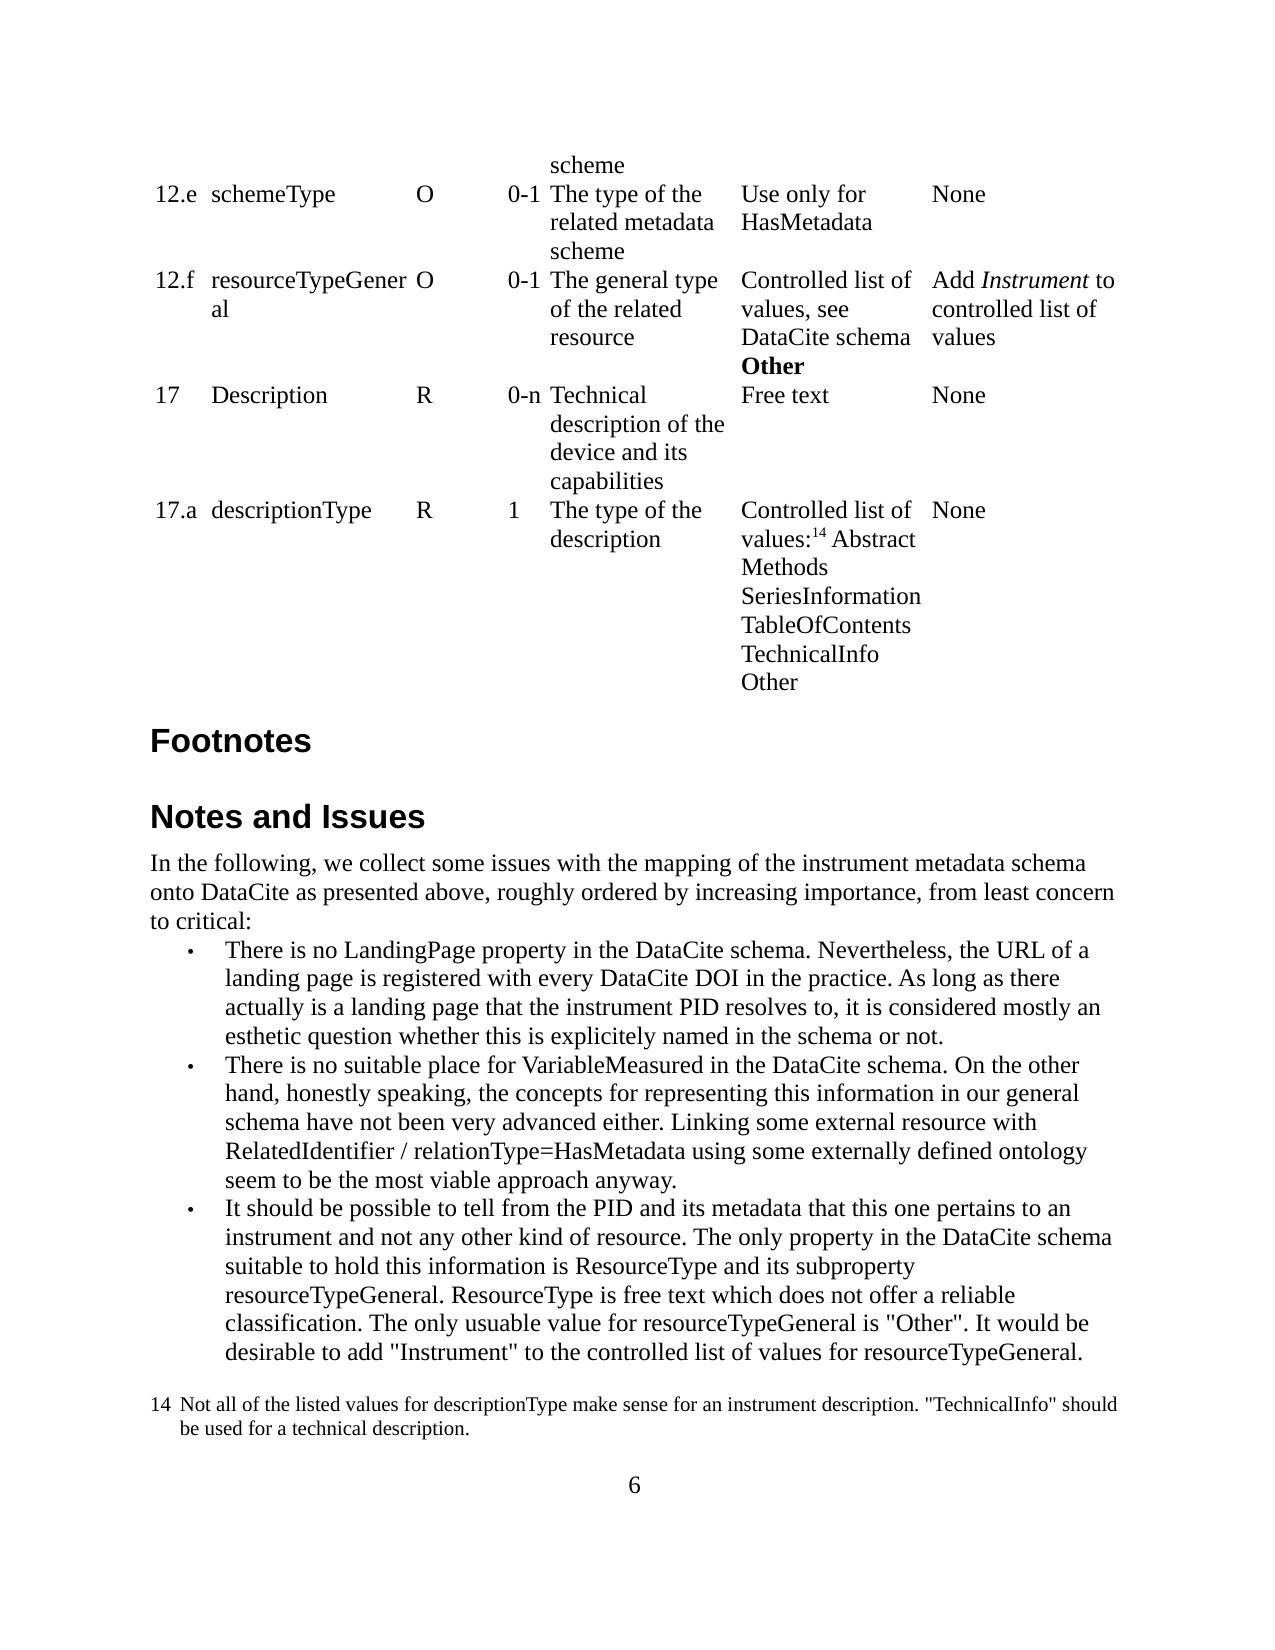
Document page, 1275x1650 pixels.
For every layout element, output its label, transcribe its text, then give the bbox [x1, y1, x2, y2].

table_cell [927, 150, 1125, 179]
subtitle Notes and Issues [150, 797, 1125, 836]
table_cell descriptionType [206, 495, 411, 696]
table_cell None [927, 179, 1125, 265]
table_cell 12.e [150, 179, 206, 265]
table_cell The type of the description [546, 495, 736, 696]
table_cell Controlled list of values, see DataCite schema Other [736, 265, 927, 380]
table_cell 12.f [150, 265, 206, 380]
table_cell Description [206, 380, 411, 495]
table_cell Add Instrument to controlled list of values [927, 265, 1125, 380]
table_cell [206, 150, 411, 179]
text In the following, we collect some issues with the mapping of the instrument metadata schema onto DataCite as presented above, roughly ordered by increasing importance, from least concern to critical: [150, 848, 1125, 935]
table_cell resourceTypeGeneral [206, 265, 411, 380]
table_cell schemeType [206, 179, 411, 265]
table_cell [503, 150, 546, 179]
table_cell scheme [546, 150, 736, 179]
list It should be possible to tell from the PID and its metadata that this one pertains to an instrument and not any other kind of resource. The only property in the DataCite schema suitable to hold this information is ResourceType and its subproperty resourceTypeGeneral. ResourceType is free text which does not offer a reliable classification. The only usuable value for resourceTypeGeneral is "Other". It would be desirable to add "Instrument" to the controlled list of values for resourceTypeGeneral. [187, 1193, 1125, 1366]
table_cell Free text [736, 380, 927, 495]
subtitle Footnotes [150, 721, 1125, 760]
table_cell O [411, 265, 503, 380]
table_cell [736, 150, 927, 179]
table_cell [150, 150, 206, 179]
table_cell The type of the related metadata scheme [546, 179, 736, 265]
table_cell 0-1 [503, 265, 546, 380]
table_cell Technical description of the device and its capabilities [546, 380, 736, 495]
table_cell None [927, 495, 1125, 696]
table_cell 17.a [150, 495, 206, 696]
table_cell [411, 150, 503, 179]
table_cell Use only for HasMetadata [736, 179, 927, 265]
table_cell None [927, 380, 1125, 495]
table_cell Controlled list of values: Abstract Methods SeriesInformation TableOfContents TechnicalInfo Other [736, 495, 927, 696]
table_cell R [411, 495, 503, 696]
list There is no LandingPage property in the DataCite schema. Nevertheless, the URL of a landing page is registered with every DataCite DOI in the practice. As long as there actually is a landing page that the instrument PID resolves to, it is considered mostly an esthetic question whether this is explicitely named in the schema or not. [187, 935, 1125, 1050]
table_cell The general type of the related resource [546, 265, 736, 380]
table_cell 17 [150, 380, 206, 495]
table_cell R [411, 380, 503, 495]
table_cell 0-n [503, 380, 546, 495]
table_cell O [411, 179, 503, 265]
list There is no suitable place for VariableMeasured in the DataCite schema. On the other hand, honestly speaking, the concepts for representing this information in our general schema have not been very advanced either. Linking some external resource with RelatedIdentifier / relationType=HasMetadata using some externally defined ontology seem to be the most viable approach anyway. [187, 1050, 1125, 1193]
table_cell 0-1 [503, 179, 546, 265]
table_cell 1 [503, 495, 546, 696]
